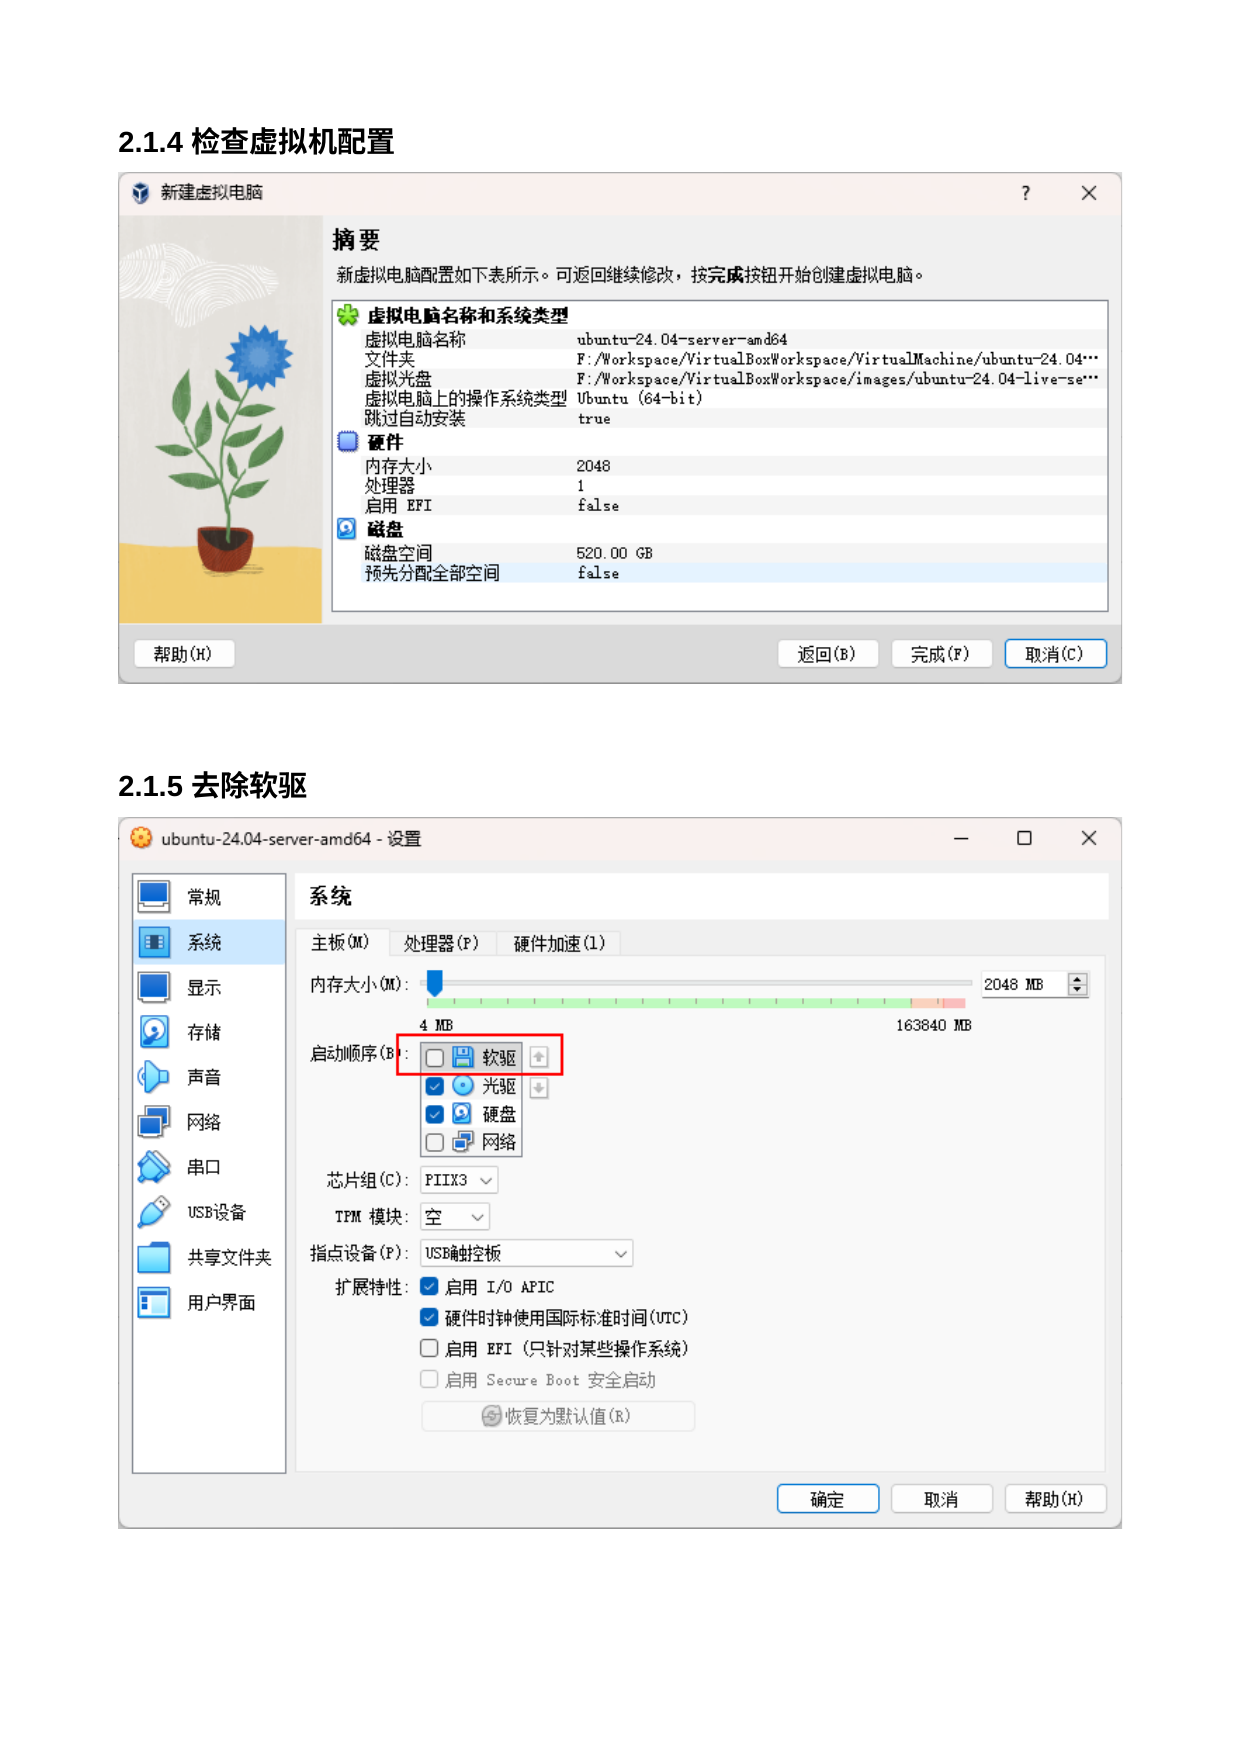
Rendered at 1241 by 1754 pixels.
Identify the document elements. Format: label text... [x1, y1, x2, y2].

picture [118, 172, 1123, 684]
subtitle 2.1.4 检查虚拟机配置 [118, 118, 1122, 160]
picture [118, 817, 1123, 1529]
subtitle 2.1.5 去除软驱 [118, 763, 1122, 805]
